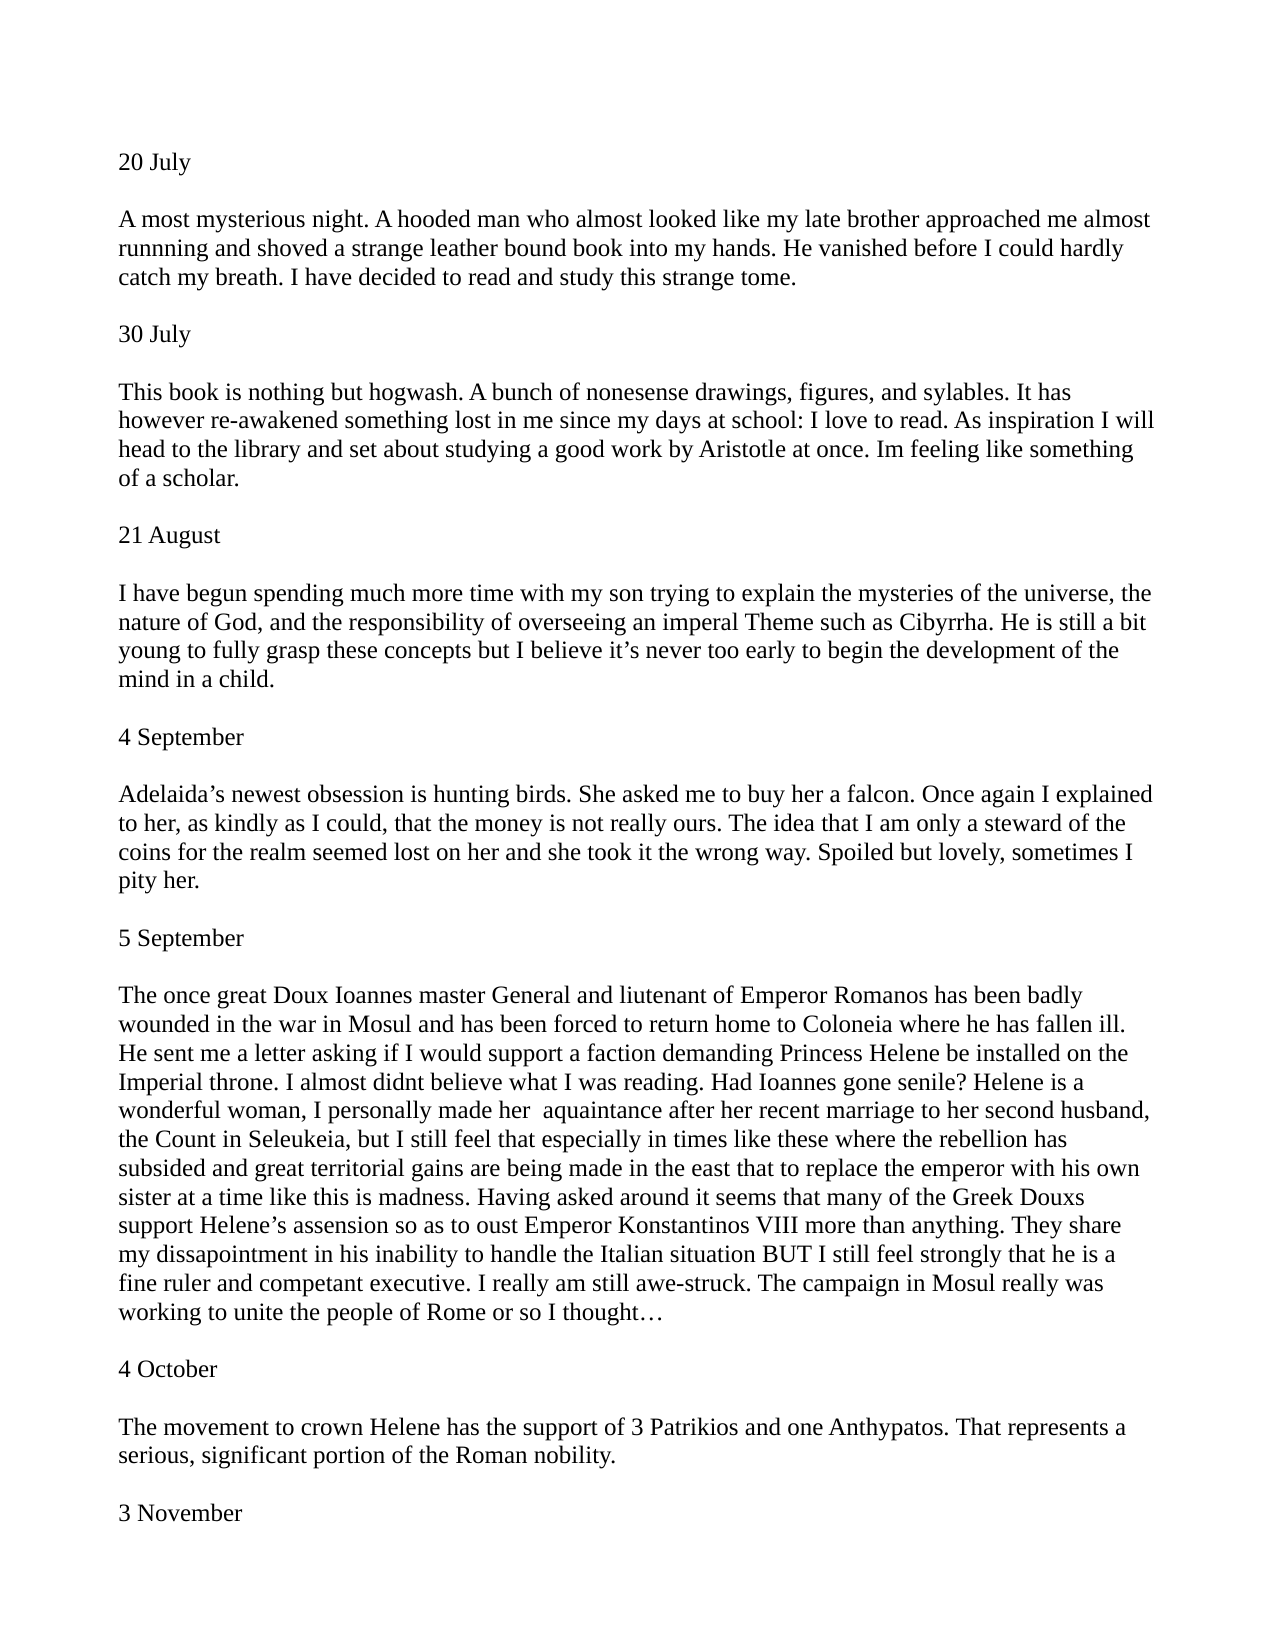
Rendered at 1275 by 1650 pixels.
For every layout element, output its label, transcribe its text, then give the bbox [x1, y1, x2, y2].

text 20 July [118, 147, 1157, 176]
text Adelaida’s newest obsession is hunting birds. She asked me to buy her a falcon. Once again I explained to her, as kindly as I could, that the money is not really ours. The idea that I am only a steward of the coins for the realm seemed lost on her and she took it the wrong way. Spoiled but lovely, sometimes I pity her. [118, 779, 1157, 894]
text I have begun spending much more time with my son trying to explain the mysteries of the universe, the nature of God, and the responsibility of overseeing an imperal Theme such as Cibyrrha. He is still a bit young to fully grasp these concepts but I believe it’s never too early to begin the development of the mind in a child. [118, 549, 1157, 693]
text This book is nothing but hogwash. A bunch of nonesense drawings, figures, and sylables. It has however re-awakened something lost in me since my days at school: I love to read. As inspiration I will head to the library and set about studying a good work by Aristotle at once. Im feeling like something of a scholar. [118, 377, 1157, 492]
text The once great Doux Ioannes master General and liutenant of Emperor Romanos has been badly wounded in the war in Mosul and has been forced to return home to Coloneia where he has fallen ill. He sent me a letter asking if I would support a faction demanding Princess Helene be installed on the Imperial throne. I almost didnt believe what I was reading. Had Ioannes gone senile? Helene is a wonderful woman, I personally made her aquaintance after her recent marriage to her second husband, the Count in Seleukeia, but I still feel that especially in times like these where the rebellion has subsided and great territorial gains are being made in the east that to replace the emperor with his own sister at a time like this is madness. Having asked around it seems that many of the Greek Douxs support Helene’s assension so as to oust Emperor Konstantinos VIII more than anything. They share my dissapointment in his inability to handle the Italian situation BUT I still feel strongly that he is a fine ruler and competant executive. I really am still awe-struck. The campaign in Mosul really was working to unite the people of Rome or so I thought… [118, 981, 1157, 1326]
text A most mysterious night. A hooded man who almost looked like my late brother approached me almost runnning and shoved a strange leather bound book into my hands. He vanished before I could hardly catch my breath. I have decided to read and study this strange tome. [118, 204, 1157, 291]
text 5 September [118, 923, 1157, 952]
text 21 August [118, 521, 1157, 549]
text 4 October [118, 1354, 1157, 1383]
text 3 November [118, 1498, 1157, 1527]
text 30 July [118, 319, 1157, 348]
text 4 September [118, 722, 1157, 751]
text The movement to crown Helene has the support of 3 Patrikios and one Anthypatos. That represents a serious, significant portion of the Roman nobility. [118, 1412, 1157, 1469]
